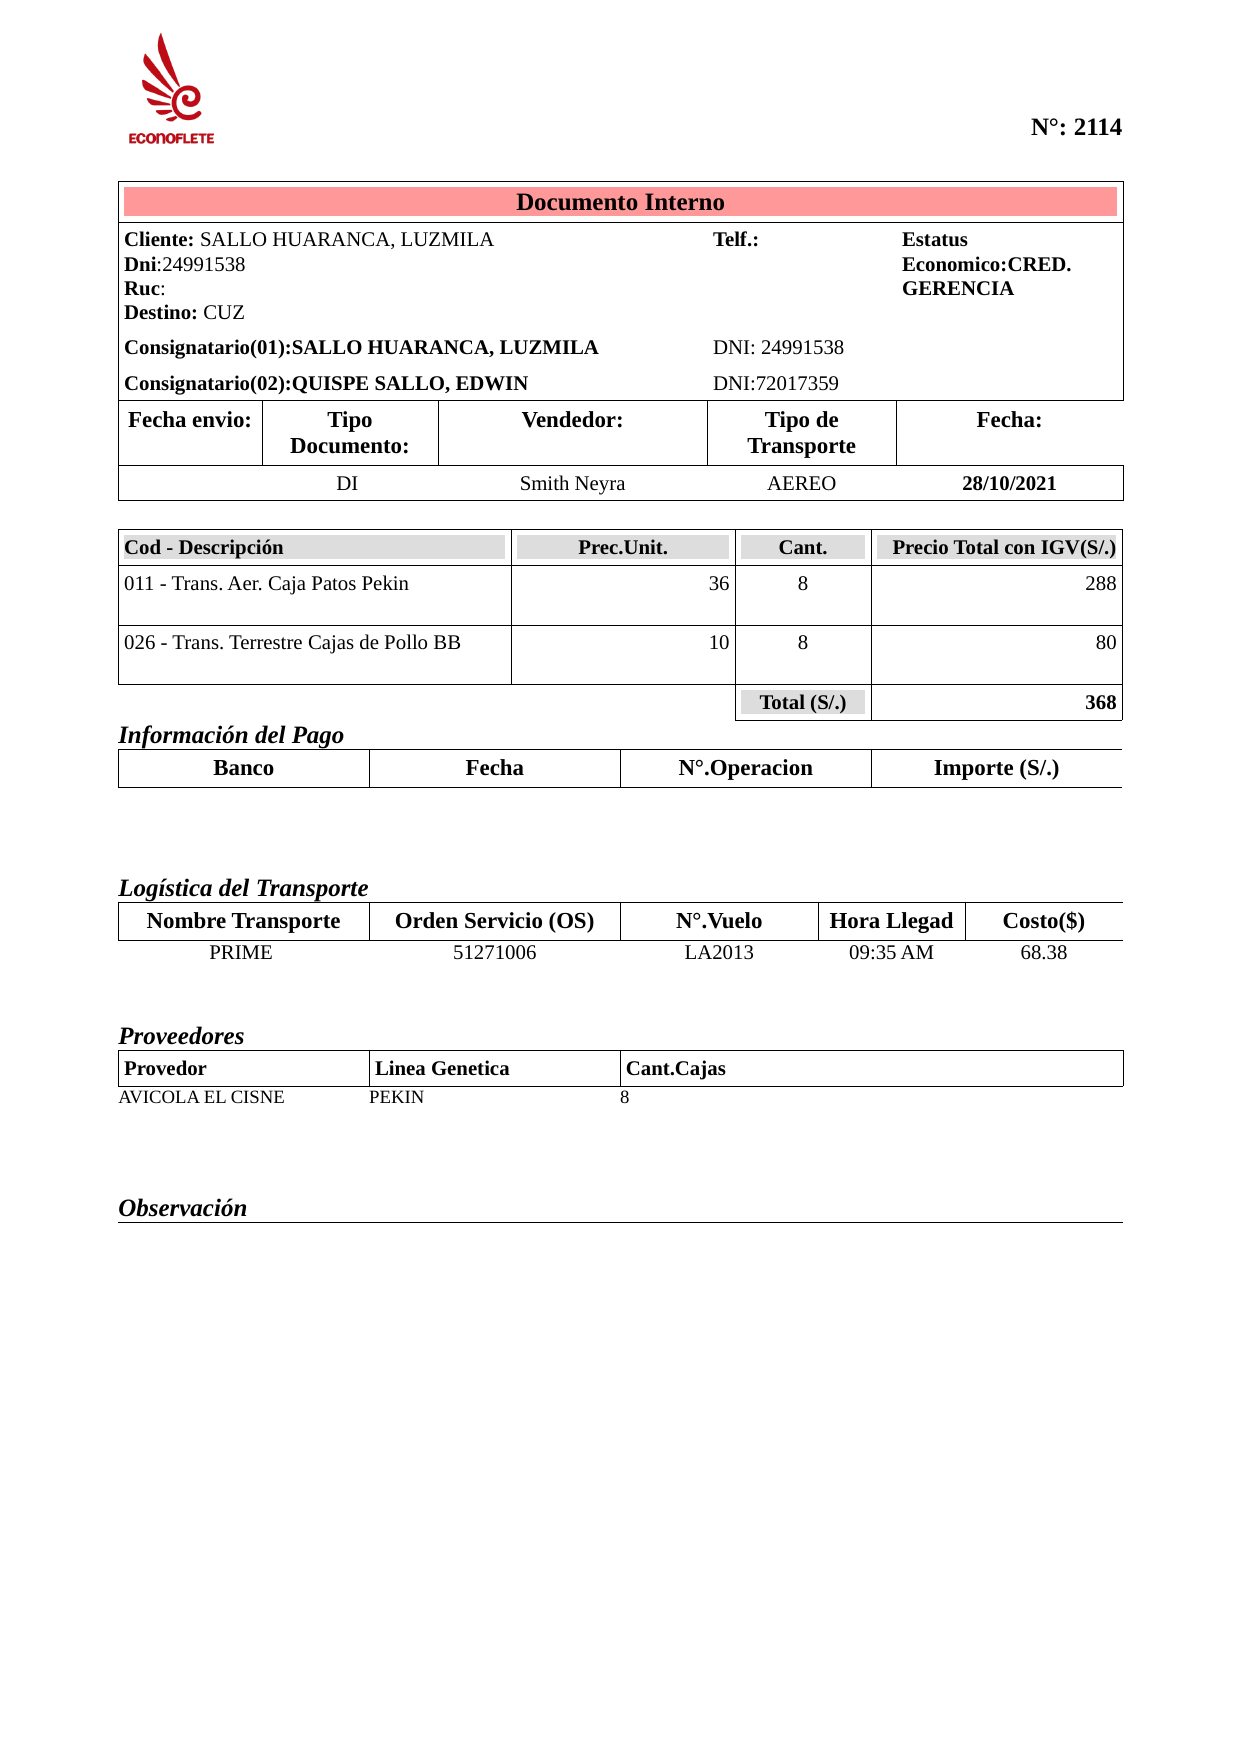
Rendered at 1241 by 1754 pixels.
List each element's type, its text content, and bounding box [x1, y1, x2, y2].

table_cell [118, 815, 369, 844]
table_header Cant. [736, 530, 871, 565]
table_cell [620, 844, 871, 873]
table_cell [369, 964, 620, 992]
table_header Hora Llegad [819, 903, 965, 939]
table_cell Vendedor: [439, 401, 707, 465]
table_cell 026 - Trans. Terrestre Cajas de Pollo BB [119, 626, 511, 684]
table_cell DNI: 24991538 [707, 329, 1123, 365]
table_cell [620, 1107, 1123, 1129]
table_cell AEREO [707, 466, 896, 500]
table_cell 28/10/2021 [896, 466, 1123, 500]
table_cell 68.38 [965, 941, 1123, 964]
table_header Provedor [119, 1051, 369, 1086]
table_cell [818, 993, 965, 1021]
table_header Orden Servicio (OS) [370, 903, 620, 939]
table_cell [118, 685, 511, 720]
table_cell [369, 1172, 620, 1193]
table_cell 8 [620, 1087, 1123, 1107]
table_cell Total (S/.) [736, 685, 871, 720]
text Observación [118, 1193, 1122, 1222]
table_cell [369, 844, 620, 873]
table_header Documento Interno [119, 182, 1123, 222]
table_cell [871, 844, 1122, 873]
text Logística del Transporte [118, 873, 1122, 902]
table_header N°.Operacion [621, 750, 871, 787]
table_cell [369, 788, 620, 815]
table_cell [369, 1107, 620, 1129]
table_header Costo($) [966, 903, 1123, 939]
table_cell Fecha envio: [119, 401, 262, 465]
table_cell Consignatario(01):SALLO HUARANCA, LUZMILA [119, 329, 707, 365]
table_cell 011 - Trans. Aer. Caja Patos Pekin [119, 566, 511, 624]
table_cell 09:35 AM [818, 941, 965, 964]
table_cell [620, 815, 871, 844]
table_header Nombre Transporte [119, 903, 369, 939]
picture [118, 32, 225, 144]
table_cell [118, 788, 369, 815]
table_cell [369, 993, 620, 1021]
table_cell [118, 1107, 369, 1129]
table_header Banco [119, 750, 369, 787]
table_cell [620, 1172, 1123, 1193]
table_cell [818, 964, 965, 992]
table_cell [118, 1172, 369, 1193]
table_cell [118, 964, 369, 992]
table_cell PRIME [118, 941, 369, 964]
table_cell [118, 993, 369, 1021]
table_cell 10 [512, 626, 735, 684]
table_cell [620, 1129, 1123, 1150]
table_cell 8 [736, 566, 871, 624]
table_cell [965, 993, 1123, 1021]
table_header N°.Vuelo [621, 903, 818, 939]
table_header Precio Total con IGV(S/.) [872, 530, 1122, 565]
table_cell [118, 1129, 369, 1150]
table_cell 368 [872, 685, 1122, 720]
table_cell [620, 1150, 1123, 1172]
text Información del Pago [118, 720, 1122, 749]
table_header Importe (S/.) [872, 750, 1122, 787]
table_header Linea Genetica [370, 1051, 620, 1086]
table_cell PEKIN [369, 1087, 620, 1107]
table_header Cod - Descripción [119, 530, 511, 565]
table_cell Tipo Documento: [263, 401, 438, 465]
table_cell DNI:72017359 [707, 365, 1123, 400]
table_cell [620, 993, 818, 1021]
table_cell [871, 815, 1122, 844]
table_cell Consignatario(02):QUISPE SALLO, EDWIN [119, 365, 707, 400]
table_header Cant.Cajas [621, 1051, 1123, 1086]
table_cell [369, 1150, 620, 1172]
table_cell Telf.: [707, 223, 896, 329]
table_cell [965, 964, 1123, 992]
table_cell [119, 466, 262, 500]
table_header Fecha [370, 750, 620, 787]
table_cell Tipo de Transporte [708, 401, 896, 465]
table_cell [511, 685, 735, 720]
table_cell Estatus Economico:CRED. GERENCIA [896, 223, 1123, 329]
table_cell DI [262, 466, 438, 500]
table_header Prec.Unit. [512, 530, 735, 565]
table_cell 51271006 [369, 941, 620, 964]
table_cell AVICOLA EL CISNE [118, 1087, 369, 1107]
table_cell 288 [872, 566, 1122, 624]
table_cell [118, 1150, 369, 1172]
table_cell 8 [736, 626, 871, 684]
table_cell [369, 815, 620, 844]
table_cell [871, 788, 1122, 815]
table_cell LA2013 [620, 941, 818, 964]
table_header [118, 1223, 1123, 1246]
text Proveedores [118, 1021, 1122, 1050]
table_cell [620, 788, 871, 815]
table_cell Cliente: SALLO HUARANCA, LUZMILA Dni:24991538 Ruc: Destino: CUZ [119, 223, 707, 329]
table_cell [369, 1129, 620, 1150]
table_cell 36 [512, 566, 735, 624]
table_cell Fecha: [897, 401, 1123, 465]
table_cell 80 [872, 626, 1122, 684]
table_cell [620, 964, 818, 992]
table_cell Smith Neyra [438, 466, 707, 500]
table_cell [118, 844, 369, 873]
